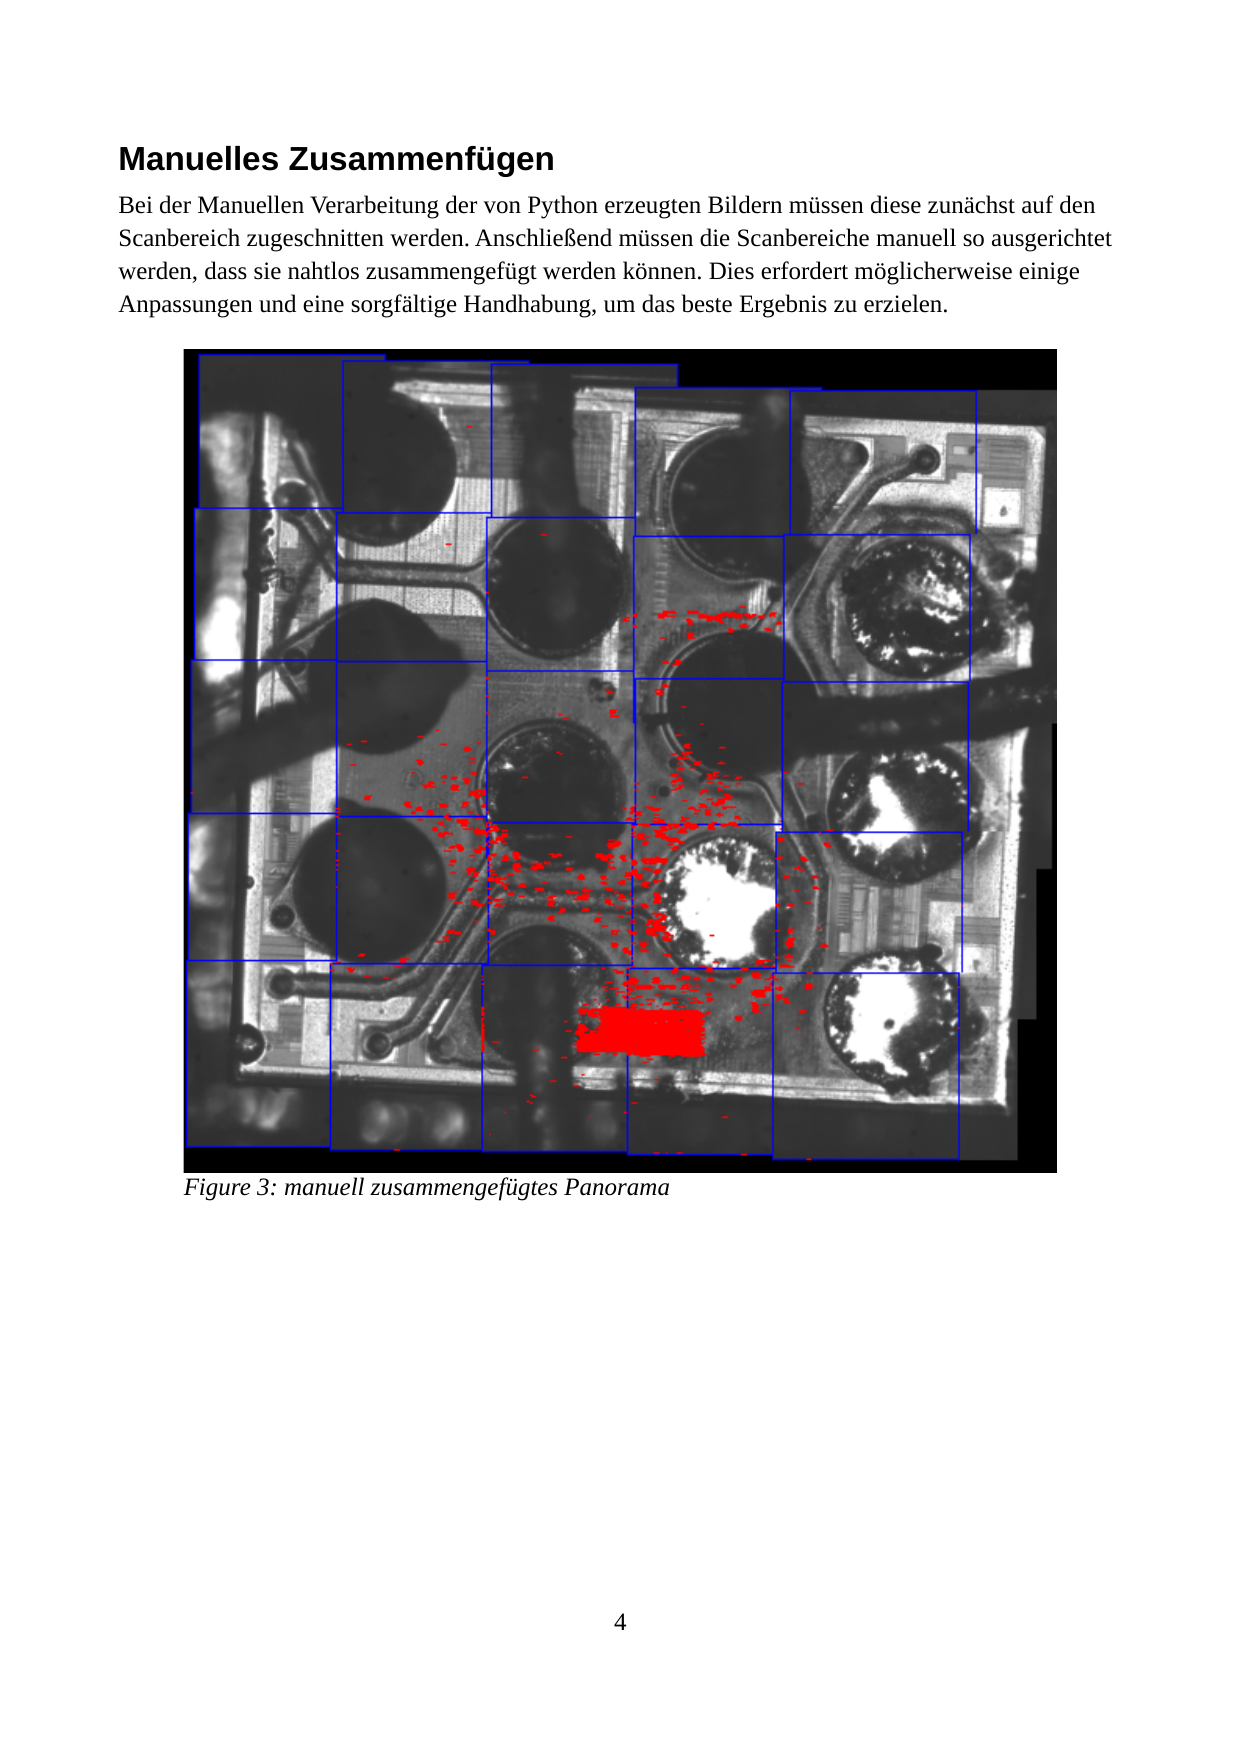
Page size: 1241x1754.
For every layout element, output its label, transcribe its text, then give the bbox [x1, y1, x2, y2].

picture [183, 349, 1057, 1173]
text Figure 3: manuell zusammengefügtes Panorama [183, 1173, 1057, 1201]
subtitle Manuelles Zusammenfügen [118, 139, 1122, 177]
text Bei der Manuellen Verarbeitung der von Python erzeugten Bildern müssen diese zunächst auf den Scanbereich zugeschnitten werden. Anschließend müssen die Scanbereiche manuell so ausgerichtet werden, dass sie nahtlos zusammengefügt werden können. Dies erfordert möglicherweise einige Anpassungen und eine sorgfältige Handhabung, um das beste Ergebnis zu erzielen. [118, 190, 1122, 318]
